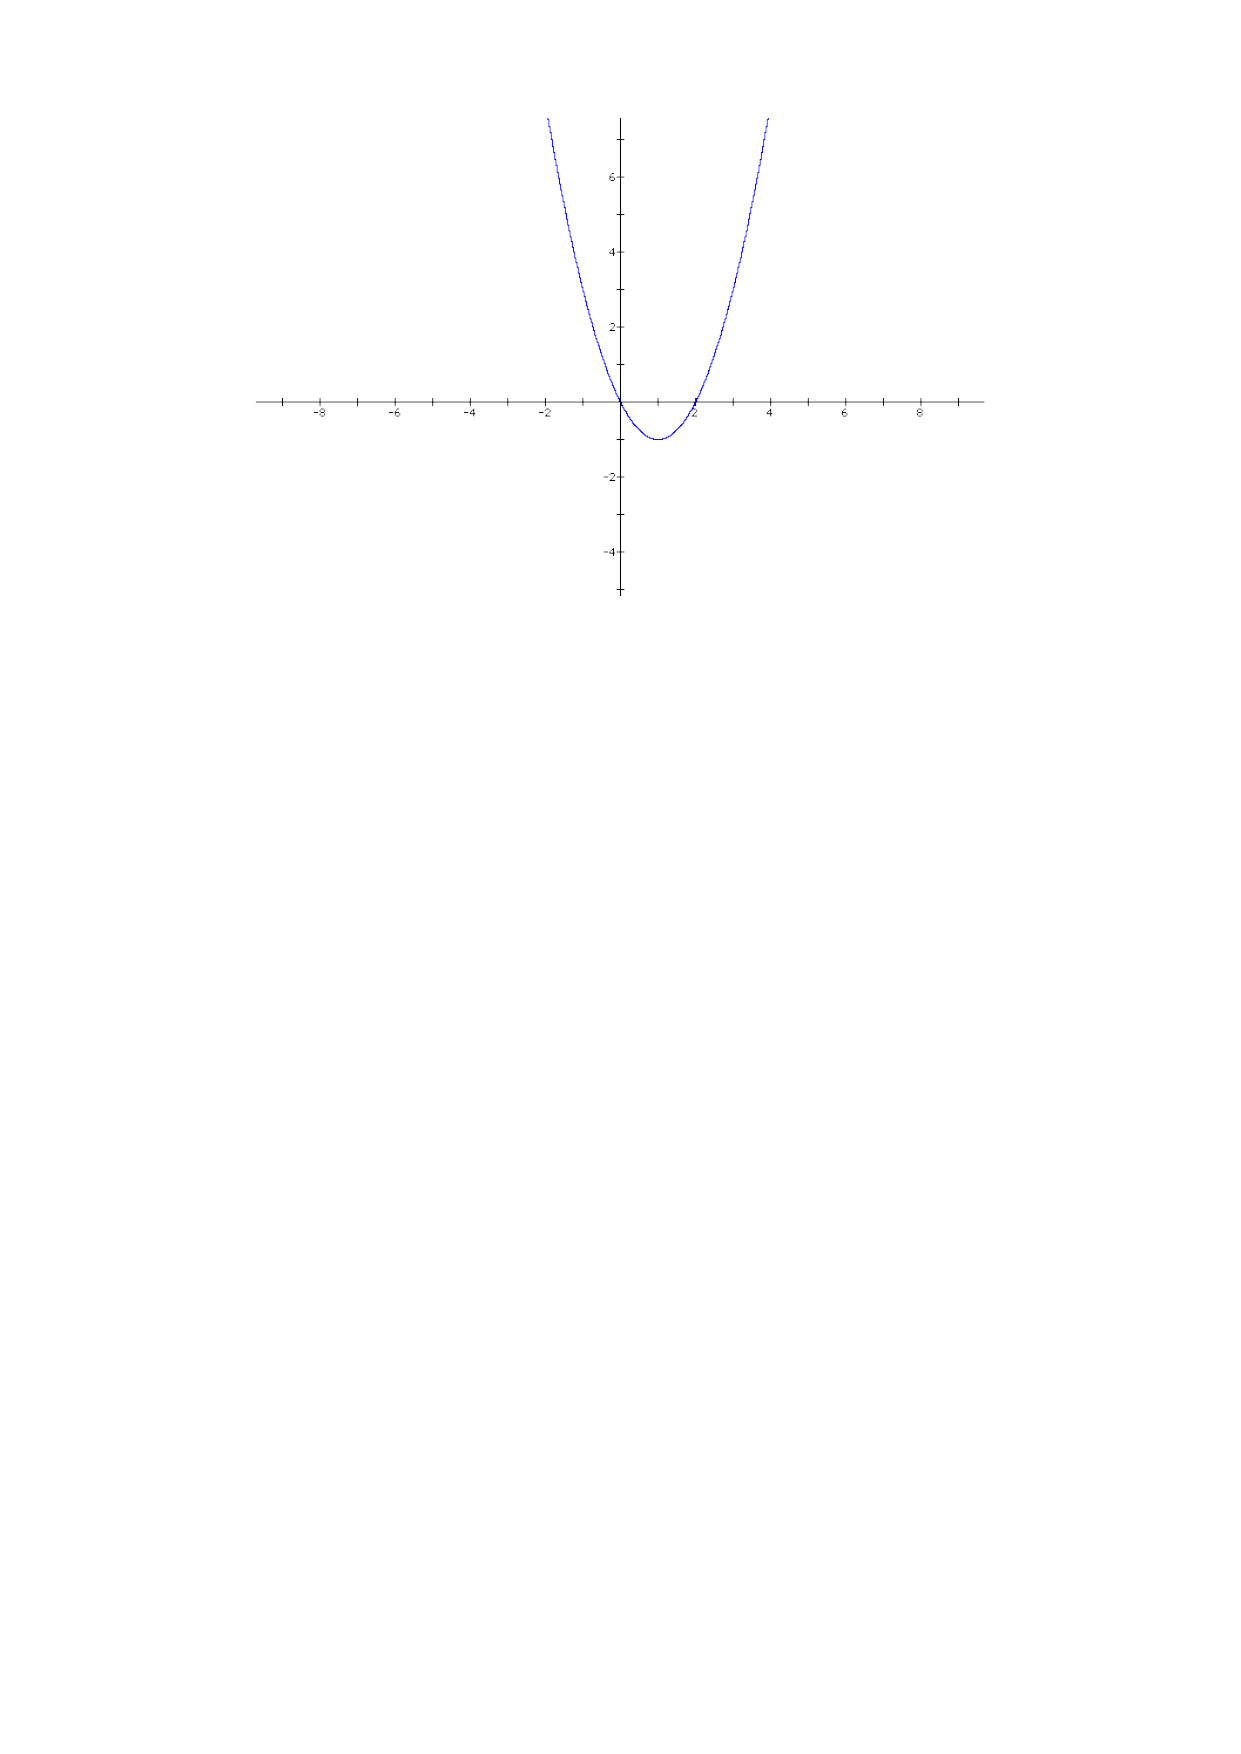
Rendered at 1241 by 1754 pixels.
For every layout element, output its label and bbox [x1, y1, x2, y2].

picture [255, 118, 985, 596]
